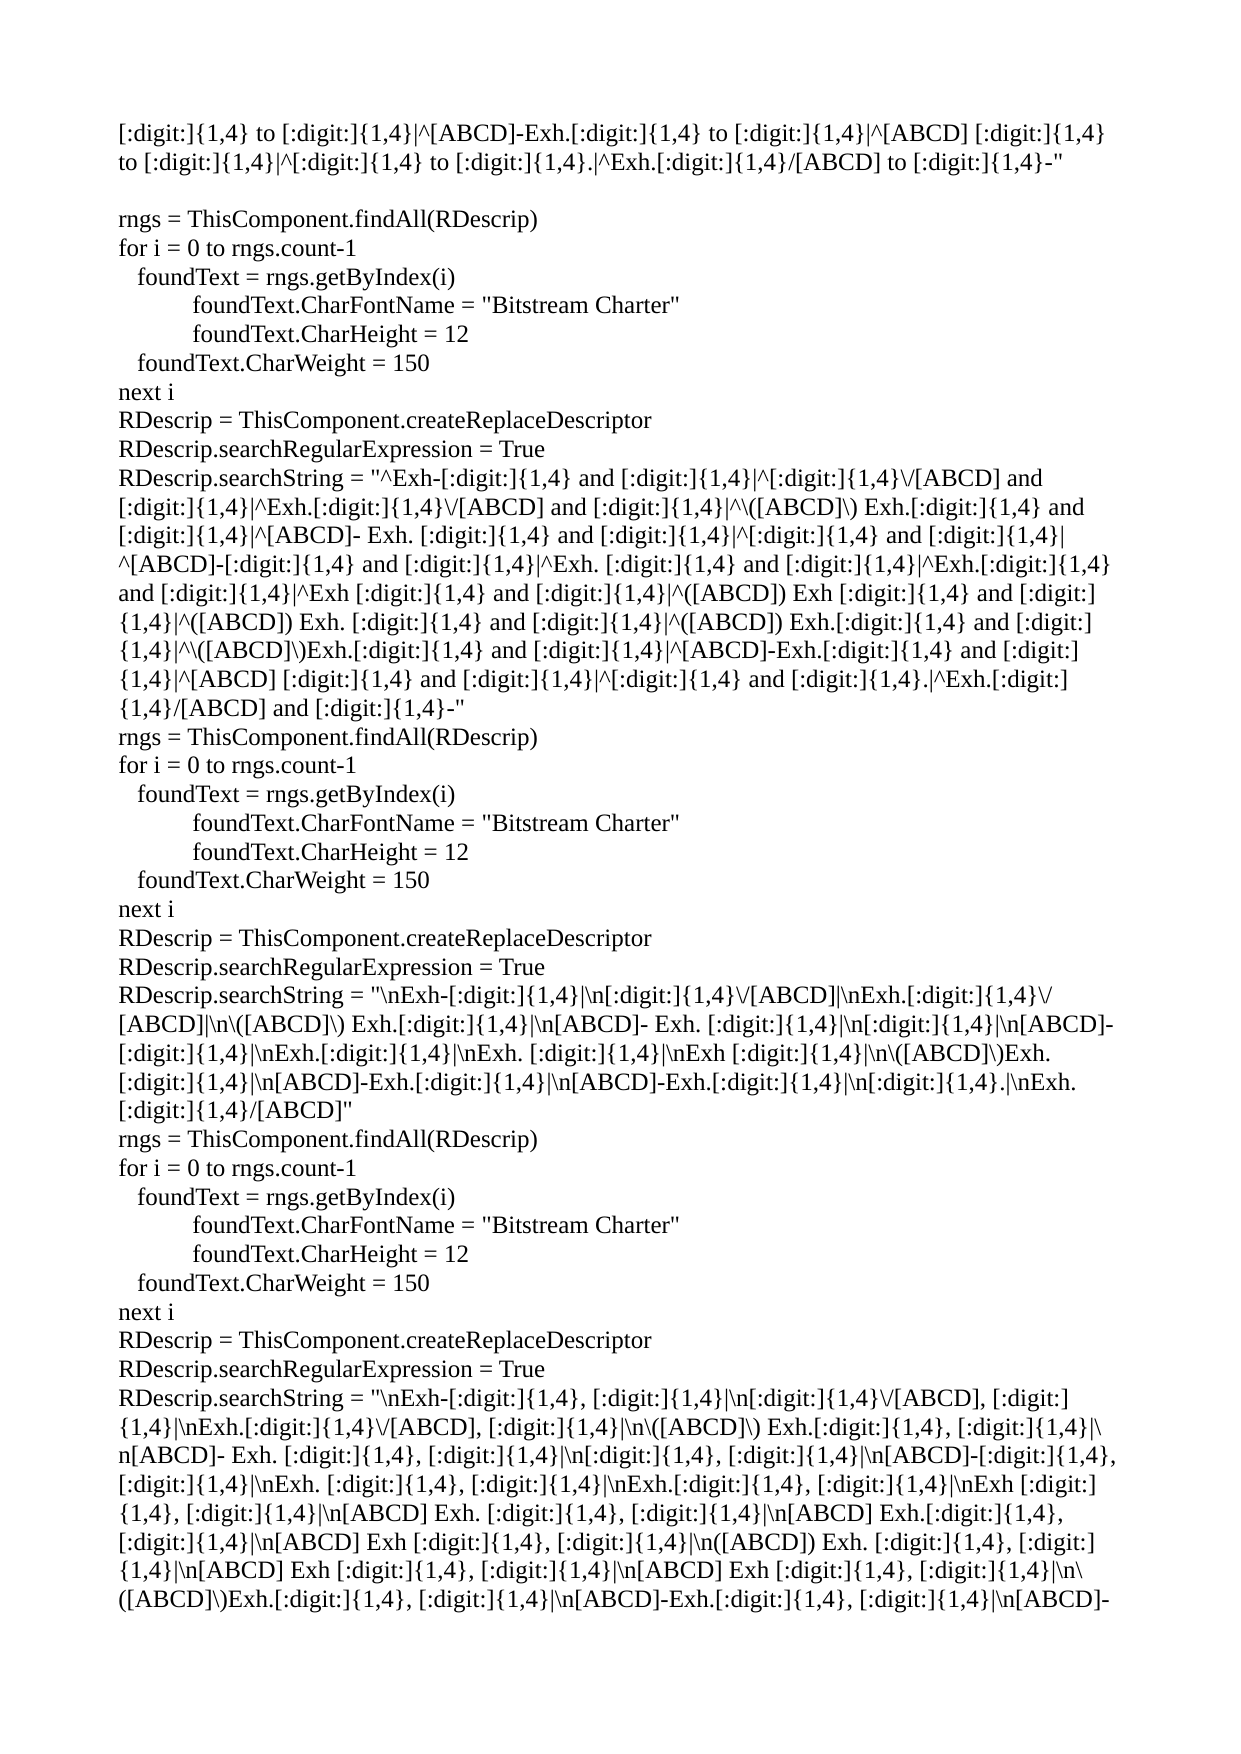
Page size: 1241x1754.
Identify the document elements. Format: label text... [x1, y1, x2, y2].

text next i [118, 377, 1122, 406]
text foundText.CharHeight = 12 [118, 1239, 1122, 1268]
text for i = 0 to rngs.count-1 [118, 1153, 1122, 1182]
text next i [118, 1297, 1122, 1326]
text RDescrip.searchString = "\nExh-[:digit:]{1,4}, [:digit:]{1,4}|\n[:digit:]{1,4}\/[ABCD], [:digit:]{1,4}|\nExh.[:digit:]{1,4}\/[ABCD], [:digit:]{1,4}|\n\([ABCD]\) Exh.[:digit:]{1,4}, [:digit:]{1,4}|\n[ABCD]- Exh. [:digit:]{1,4}, [:digit:]{1,4}|\n[:digit:]{1,4}, [:digit:]{1,4}|\n[ABCD]-[:digit:]{1,4}, [:digit:]{1,4}|\nExh. [:digit:]{1,4}, [:digit:]{1,4}|\nExh.[:digit:]{1,4}, [:digit:]{1,4}|\nExh [:digit:]{1,4}, [:digit:]{1,4}|\n[ABCD] Exh. [:digit:]{1,4}, [:digit:]{1,4}|\n[ABCD] Exh.[:digit:]{1,4}, [:digit:]{1,4}|\n[ABCD] Exh [:digit:]{1,4}, [:digit:]{1,4}|\n([ABCD]) Exh. [:digit:]{1,4}, [:digit:]{1,4}|\n[ABCD] Exh [:digit:]{1,4}, [:digit:]{1,4}|\n[ABCD] Exh [:digit:]{1,4}, [:digit:]{1,4}|\n\([ABCD]\)Exh.[:digit:]{1,4}, [:digit:]{1,4}|\n[ABCD]-Exh.[:digit:]{1,4}, [:digit:]{1,4}|\n[ABCD]- [118, 1383, 1122, 1613]
text for i = 0 to rngs.count-1 [118, 233, 1122, 262]
text foundText.CharWeight = 150 [118, 866, 1122, 894]
text foundText = rngs.getByIndex(i) [118, 779, 1122, 808]
text RDescrip.searchRegularExpression = True [118, 434, 1122, 463]
text next i [118, 894, 1122, 923]
text foundText.CharWeight = 150 [118, 348, 1122, 377]
text RDescrip = ThisComponent.createReplaceDescriptor [118, 1326, 1122, 1354]
text foundText.CharHeight = 12 [118, 837, 1122, 866]
text RDescrip.searchString = "^Exh-[:digit:]{1,4} and [:digit:]{1,4}|^[:digit:]{1,4}\/[ABCD] and [:digit:]{1,4}|^Exh.[:digit:]{1,4}\/[ABCD] and [:digit:]{1,4}|^\([ABCD]\) Exh.[:digit:]{1,4} and [:digit:]{1,4}|^[ABCD]- Exh. [:digit:]{1,4} and [:digit:]{1,4}|^[:digit:]{1,4} and [:digit:]{1,4}|^[ABCD]-[:digit:]{1,4} and [:digit:]{1,4}|^Exh. [:digit:]{1,4} and [:digit:]{1,4}|^Exh.[:digit:]{1,4} and [:digit:]{1,4}|^Exh [:digit:]{1,4} and [:digit:]{1,4}|^([ABCD]) Exh [:digit:]{1,4} and [:digit:]{1,4}|^([ABCD]) Exh. [:digit:]{1,4} and [:digit:]{1,4}|^([ABCD]) Exh.[:digit:]{1,4} and [:digit:]{1,4}|^\([ABCD]\)Exh.[:digit:]{1,4} and [:digit:]{1,4}|^[ABCD]-Exh.[:digit:]{1,4} and [:digit:]{1,4}|^[ABCD] [:digit:]{1,4} and [:digit:]{1,4}|^[:digit:]{1,4} and [:digit:]{1,4}.|^Exh.[:digit:]{1,4}/[ABCD] and [:digit:]{1,4}-" [118, 463, 1122, 722]
text foundText = rngs.getByIndex(i) [118, 262, 1122, 291]
text rngs = ThisComponent.findAll(RDescrip) [118, 722, 1122, 751]
text foundText.CharFontName = "Bitstream Charter" [118, 808, 1122, 837]
text [:digit:]{1,4} to [:digit:]{1,4}|^[ABCD]-Exh.[:digit:]{1,4} to [:digit:]{1,4}|^[ABCD] [:digit:]{1,4} to [:digit:]{1,4}|^[:digit:]{1,4} to [:digit:]{1,4}.|^Exh.[:digit:]{1,4}/[ABCD] to [:digit:]{1,4}-" [118, 118, 1122, 176]
text rngs = ThisComponent.findAll(RDescrip) [118, 1124, 1122, 1153]
text rngs = ThisComponent.findAll(RDescrip) [118, 204, 1122, 233]
text foundText = rngs.getByIndex(i) [118, 1182, 1122, 1211]
text foundText.CharFontName = "Bitstream Charter" [118, 1211, 1122, 1239]
text RDescrip.searchRegularExpression = True [118, 952, 1122, 981]
text RDescrip.searchRegularExpression = True [118, 1354, 1122, 1383]
text foundText.CharFontName = "Bitstream Charter" [118, 291, 1122, 319]
text foundText.CharWeight = 150 [118, 1268, 1122, 1297]
text RDescrip = ThisComponent.createReplaceDescriptor [118, 406, 1122, 434]
text RDescrip.searchString = "\nExh-[:digit:]{1,4}|\n[:digit:]{1,4}\/[ABCD]|\nExh.[:digit:]{1,4}\/[ABCD]|\n\([ABCD]\) Exh.[:digit:]{1,4}|\n[ABCD]- Exh. [:digit:]{1,4}|\n[:digit:]{1,4}|\n[ABCD]-[:digit:]{1,4}|\nExh.[:digit:]{1,4}|\nExh. [:digit:]{1,4}|\nExh [:digit:]{1,4}|\n\([ABCD]\)Exh.[:digit:]{1,4}|\n[ABCD]-Exh.[:digit:]{1,4}|\n[ABCD]-Exh.[:digit:]{1,4}|\n[:digit:]{1,4}.|\nExh.[:digit:]{1,4}/[ABCD]" [118, 981, 1122, 1124]
text foundText.CharHeight = 12 [118, 319, 1122, 348]
text for i = 0 to rngs.count-1 [118, 751, 1122, 779]
text RDescrip = ThisComponent.createReplaceDescriptor [118, 923, 1122, 952]
